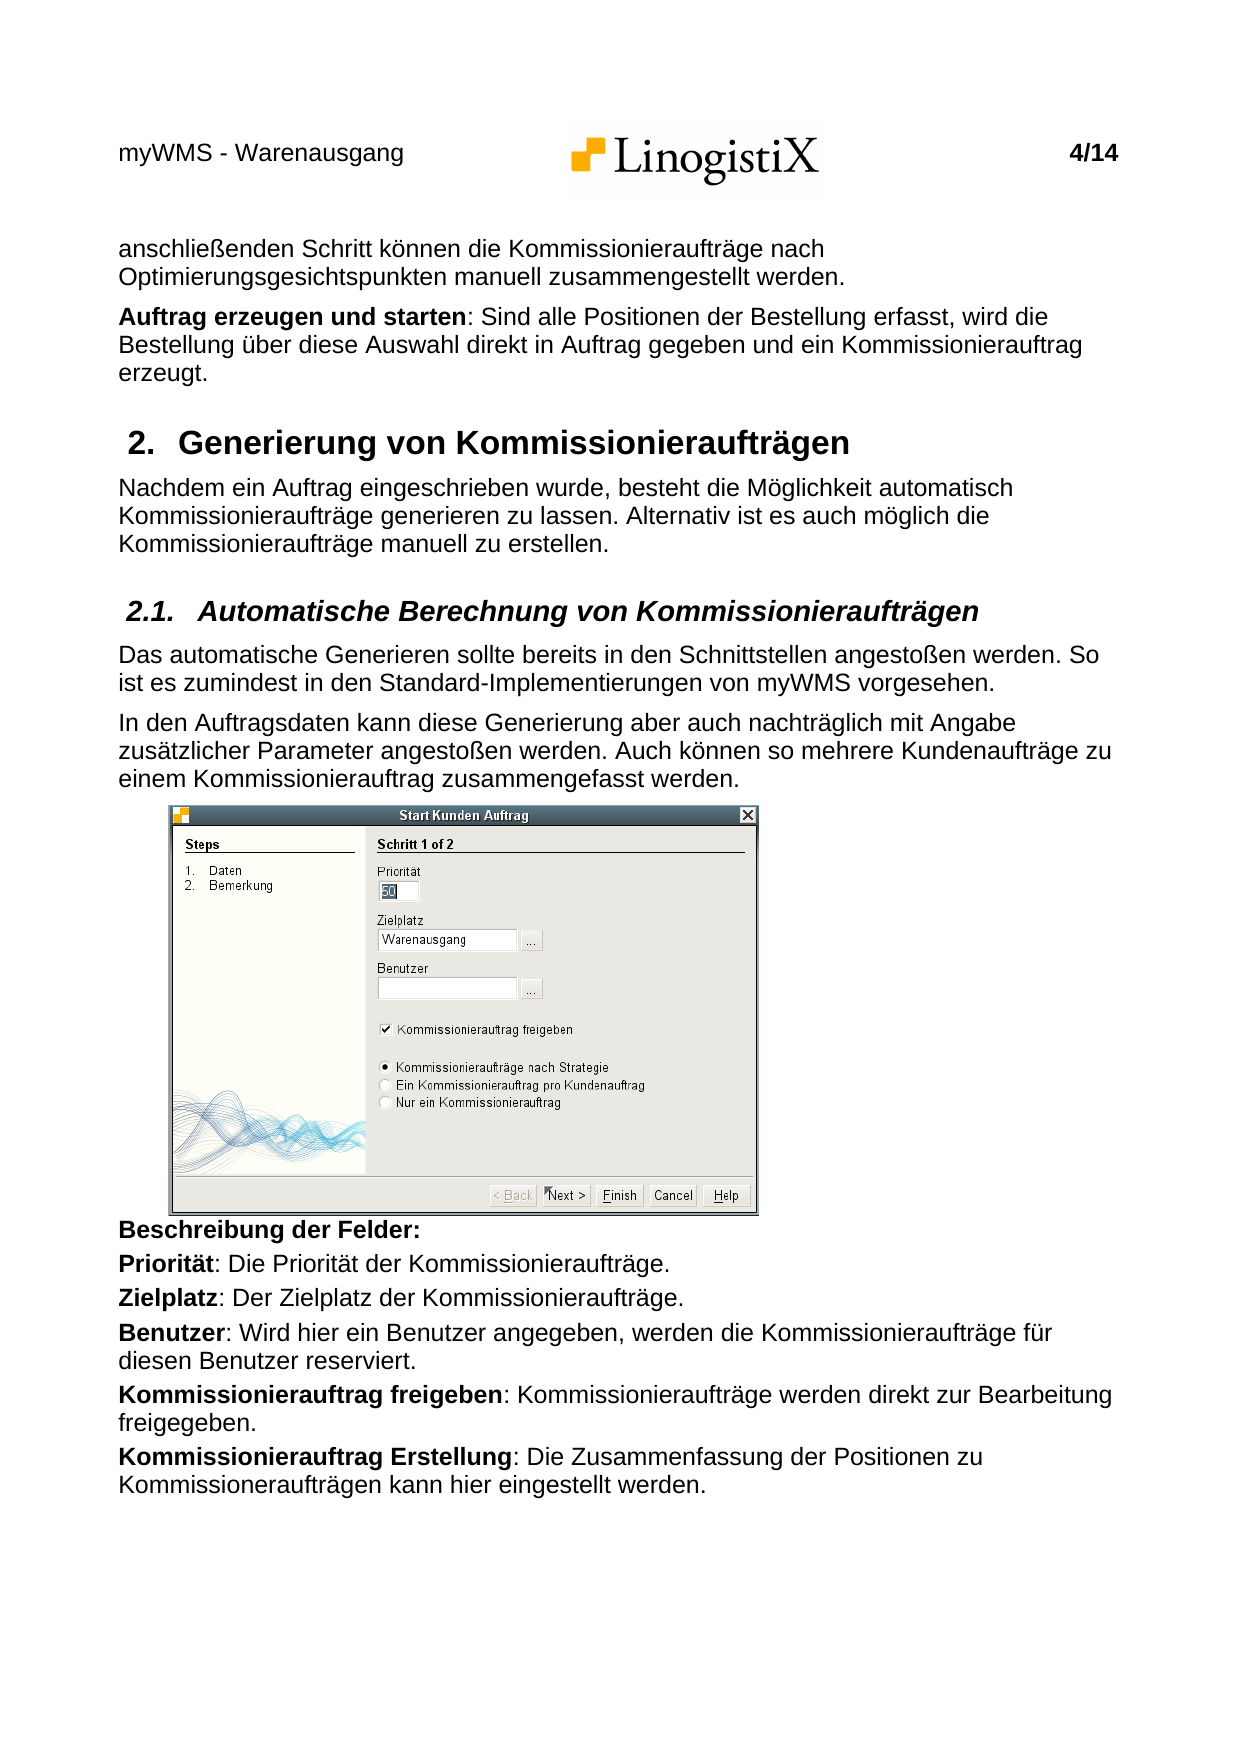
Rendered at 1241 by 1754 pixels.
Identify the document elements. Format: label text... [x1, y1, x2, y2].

text Kommissionierauftrag Erstellung: Die Zusammenfassung der Positionen zu Kommissioneraufträgen kann hier eingestellt werden. [118, 1443, 1122, 1499]
text In den Auftragsdaten kann diese Generierung aber auch nachträglich mit Angabe zusätzlicher Parameter angestoßen werden. Auch können so mehrere Kundenaufträge zu einem Kommissionierauftrag zusammengefasst werden. [118, 709, 1122, 792]
text anschließenden Schritt können die Kommissionieraufträge nach Optimierungsgesichtspunkten manuell zusammengestellt werden. [118, 234, 1122, 290]
text Nachdem ein Auftrag eingeschrieben wurde, besteht die Möglichkeit automatisch Kommissionieraufträge generieren zu lassen. Alternativ ist es auch möglich die Kommissionieraufträge manuell zu erstellen. [118, 474, 1122, 558]
text Zielplatz: Der Zielplatz der Kommissionieraufträge. [118, 1284, 1122, 1312]
text Benutzer: Wird hier ein Benutzer angegeben, werden die Kommissionieraufträge für diesen Benutzer reserviert. [118, 1318, 1122, 1374]
subtitle Automatische Berechnung von Kommissionieraufträgen [118, 595, 1122, 628]
picture [564, 118, 825, 205]
text Das automatische Generieren sollte bereits in den Schnittstellen angestoßen werden. So ist es zumindest in den Standard-Implementierungen von myWMS vorgesehen. [118, 640, 1122, 696]
subtitle Generierung von Kommissionieraufträgen [118, 424, 1122, 462]
text Priorität: Die Priorität der Kommissionieraufträge. [118, 1250, 1122, 1278]
picture [168, 805, 759, 1216]
text Beschreibung der Felder: [118, 805, 1122, 1243]
text Kommissionierauftrag freigeben: Kommissionieraufträge werden direkt zur Bearbeitung freigegeben. [118, 1381, 1122, 1437]
text Auftrag erzeugen und starten: Sind alle Positionen der Bestellung erfasst, wird die Bestellung über diese Auswahl direkt in Auftrag gegeben und ein Kommissionierauftrag erzeugt. [118, 303, 1122, 387]
